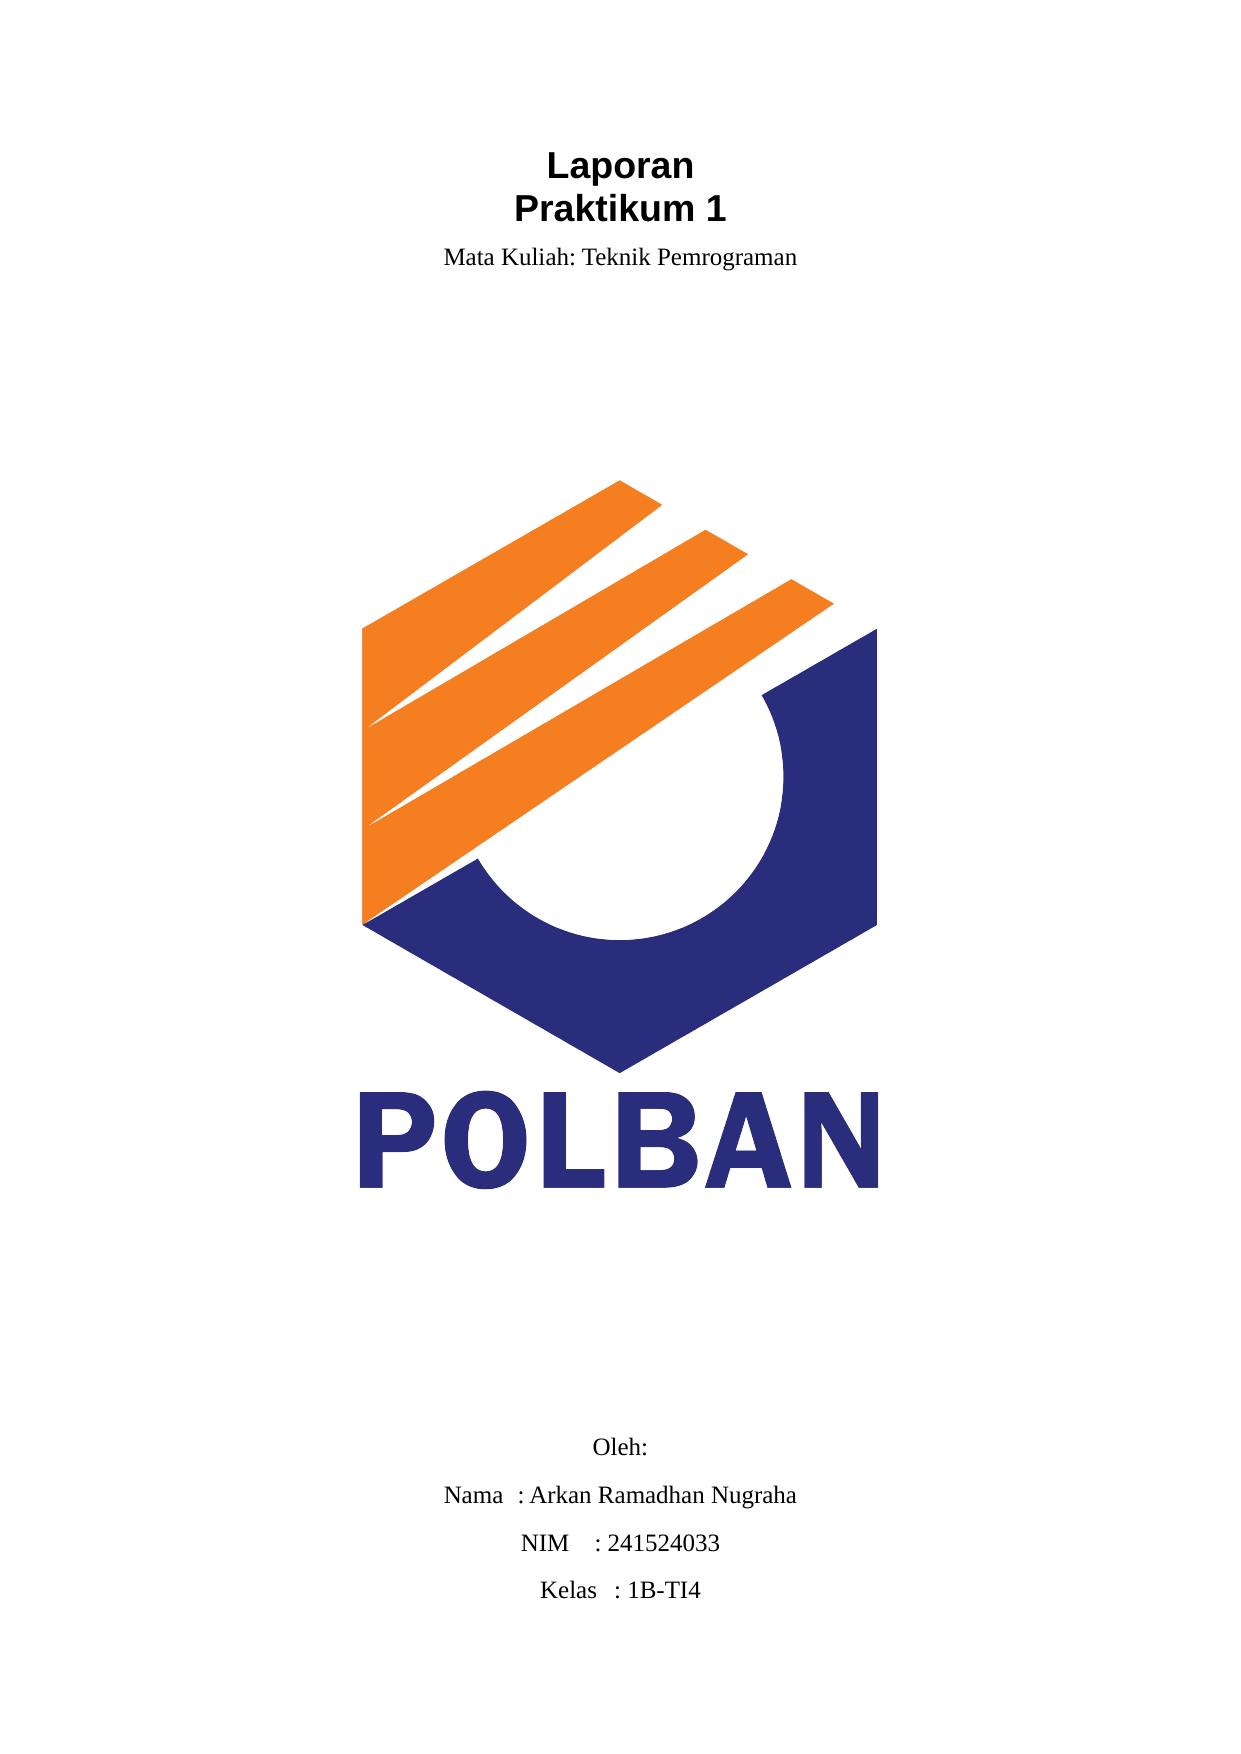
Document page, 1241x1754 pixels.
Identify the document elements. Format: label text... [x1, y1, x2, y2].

subtitle Laporan Praktikum 1 [118, 143, 1122, 230]
text Oleh: [118, 1432, 1122, 1461]
text Nama : Arkan Ramadhan Nugraha [118, 1480, 1122, 1509]
text Kelas : 1B-TI4 [118, 1575, 1122, 1604]
text Mata Kuliah: Teknik Pemrograman [118, 242, 1122, 271]
text NIM : 241524033 [118, 1528, 1122, 1556]
picture [351, 480, 890, 1232]
